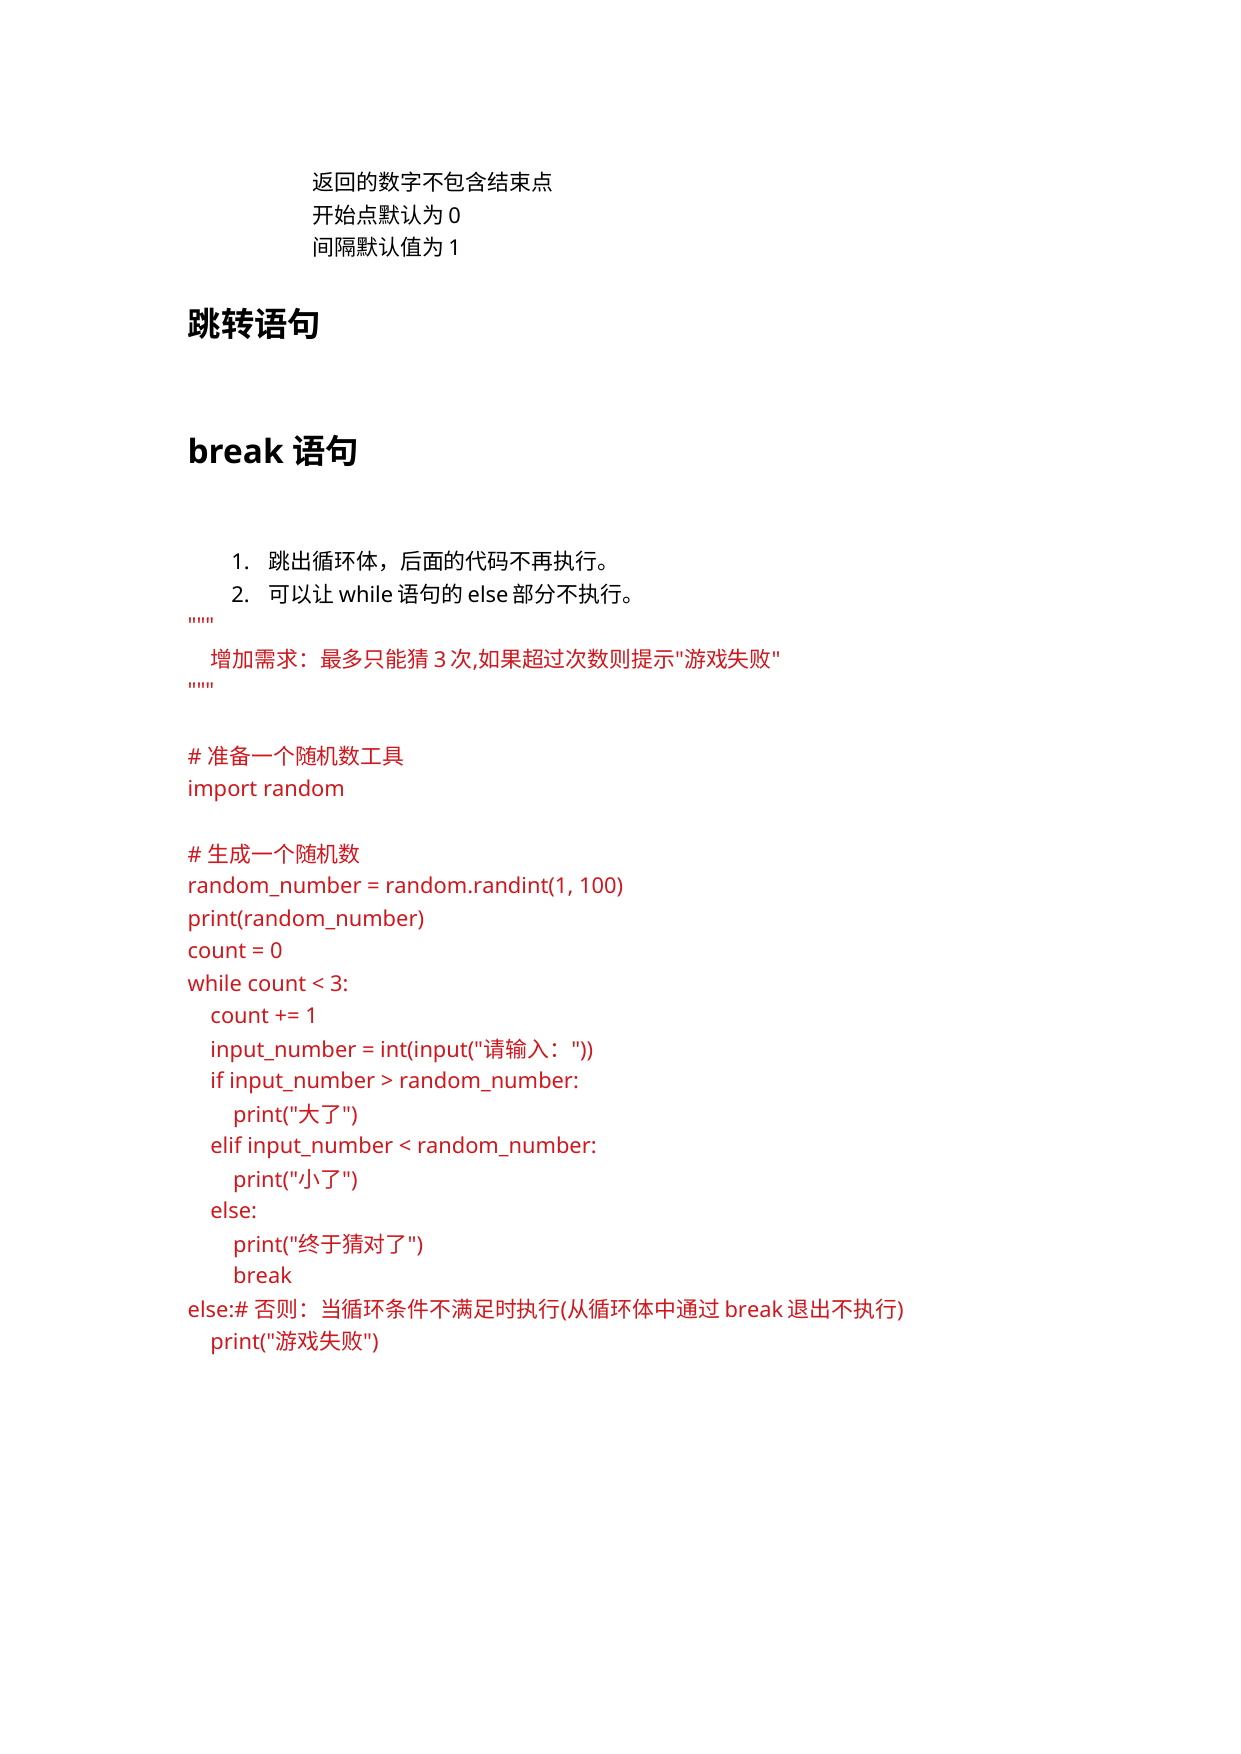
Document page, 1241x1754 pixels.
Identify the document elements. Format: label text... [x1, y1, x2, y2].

list elif input_number < random_number: [187, 1129, 1053, 1161]
list random_number = random.randint(1, 100) [187, 869, 1053, 901]
list print("终于猜对了") [187, 1226, 1053, 1259]
subtitle break 语句 [187, 417, 1053, 482]
text 返回的数字不包含结束点 [269, 165, 1053, 197]
list 可以让while语句的else部分不执行。 [231, 576, 1053, 609]
list print("游戏失败") [187, 1324, 1053, 1356]
list # 准备一个随机数工具 [187, 739, 1053, 771]
list """ [187, 609, 1053, 641]
list 跳出循环体，后面的代码不再执行。 [231, 544, 1053, 576]
list print("小了") [187, 1161, 1053, 1194]
list else: [187, 1194, 1053, 1226]
list 增加需求：最多只能猜3次,如果超过次数则提示"游戏失败" [187, 641, 1053, 674]
list count = 0 [187, 934, 1053, 966]
list else:# 否则：当循环条件不满足时执行(从循环体中通过break退出不执行) [187, 1291, 1053, 1324]
list """ [187, 674, 1053, 706]
list count += 1 [187, 999, 1053, 1031]
text 间隔默认值为1 [269, 230, 1053, 262]
list while count < 3: [187, 966, 1053, 999]
list # 生成一个随机数 [187, 836, 1053, 869]
list print(random_number) [187, 901, 1053, 934]
list input_number = int(input("请输入：")) [187, 1031, 1053, 1064]
list print("大了") [187, 1096, 1053, 1129]
list break [187, 1259, 1053, 1291]
list if input_number > random_number: [187, 1064, 1053, 1096]
text 开始点默认为0 [269, 197, 1053, 230]
list import random [187, 771, 1053, 804]
subtitle 跳转语句 [187, 289, 1053, 354]
